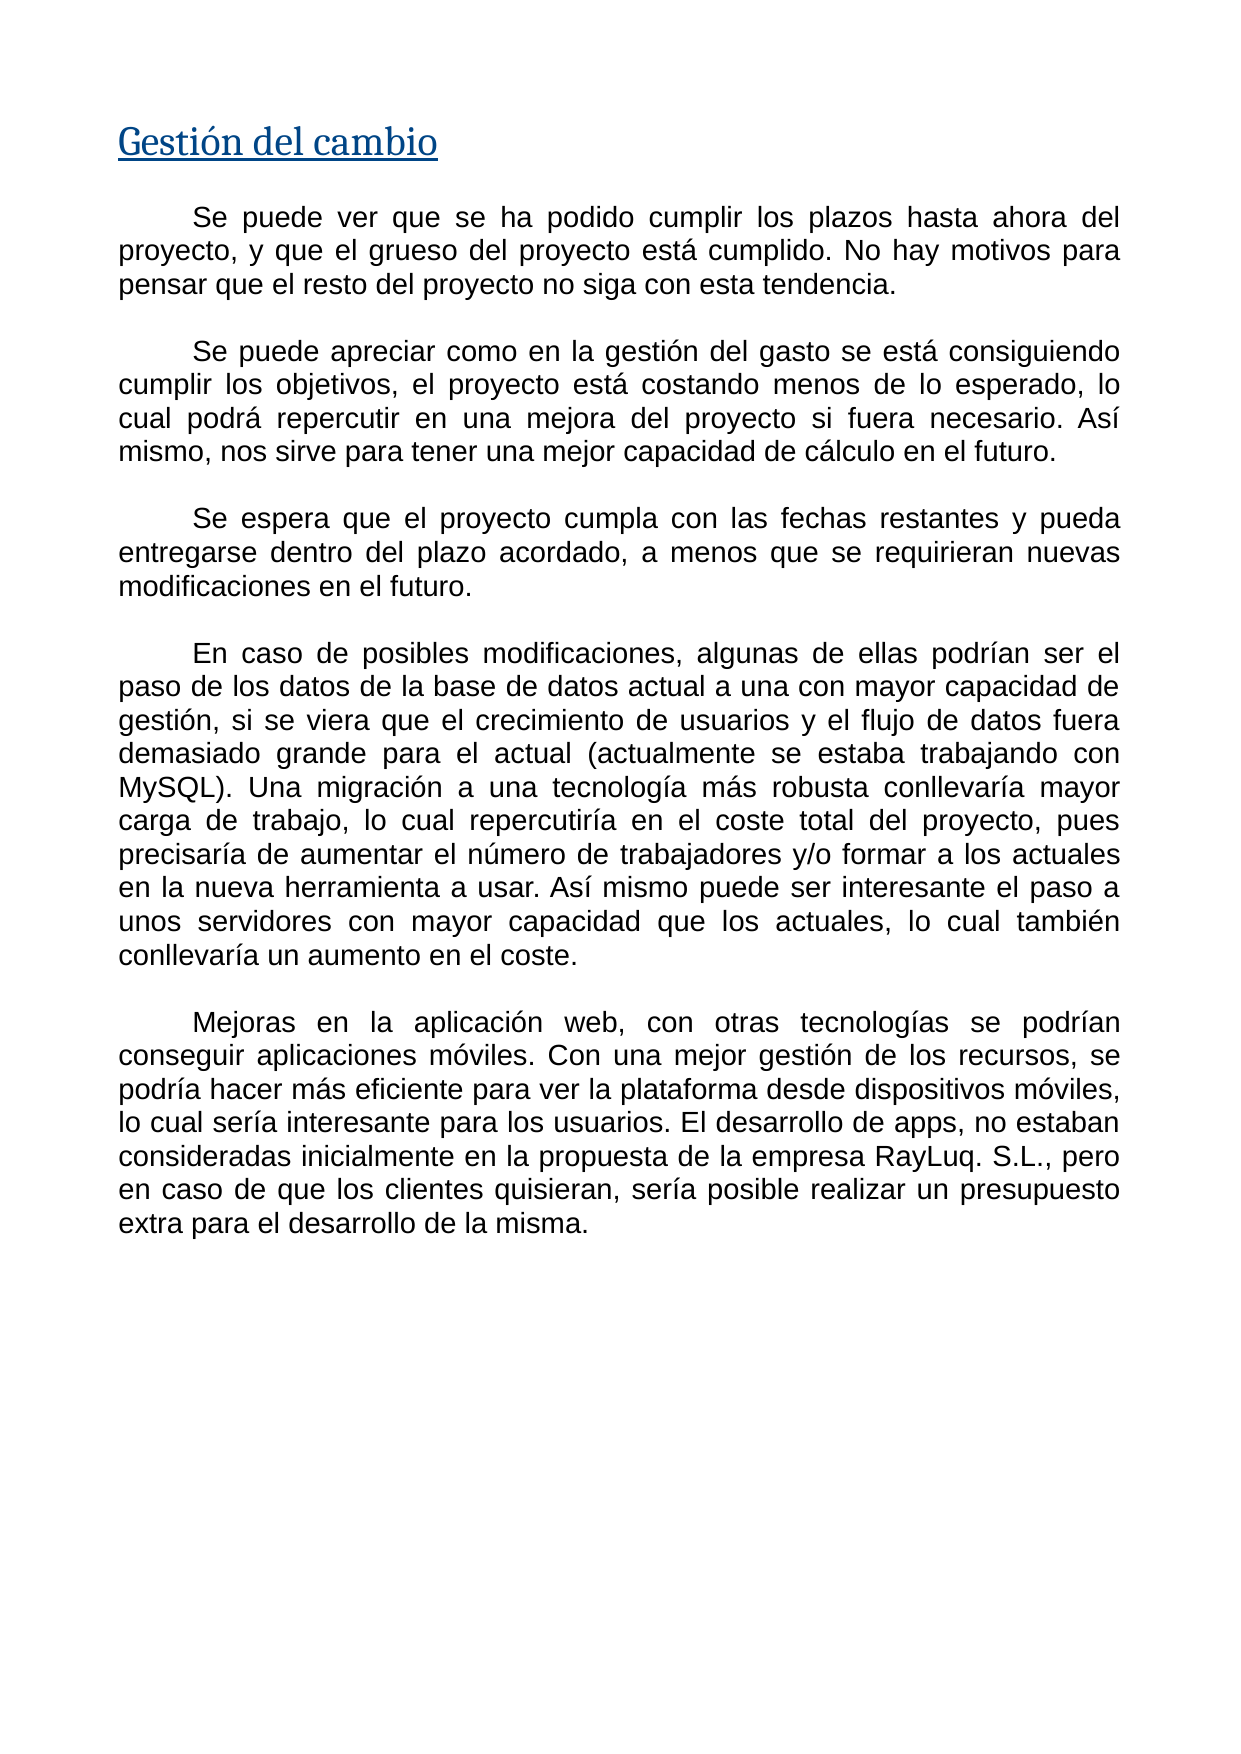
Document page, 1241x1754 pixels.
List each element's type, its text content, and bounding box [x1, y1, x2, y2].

text Se puede apreciar como en la gestión del gasto se está consiguiendo cumplir los objetivos, el proyecto está costando menos de lo esperado, lo cual podrá repercutir en una mejora del proyecto si fuera necesario. Así mismo, nos sirve para tener una mejor capacidad de cálculo en el futuro. [118, 334, 1122, 468]
text Mejoras en la aplicación web, con otras tecnologías se podrían conseguir aplicaciones móviles. Con una mejor gestión de los recursos, se podría hacer más eficiente para ver la plataforma desde dispositivos móviles, lo cual sería interesante para los usuarios. El desarrollo de apps, no estaban consideradas inicialmente en la propuesta de la empresa RayLuq. S.L., pero en caso de que los clientes quisieran, sería posible realizar un presupuesto extra para el desarrollo de la misma. [118, 1004, 1122, 1239]
text Se puede ver que se ha podido cumplir los plazos hasta ahora del proyecto, y que el grueso del proyecto está cumplido. No hay motivos para pensar que el resto del proyecto no siga con esta tendencia. [118, 199, 1122, 300]
text Se espera que el proyecto cumpla con las fechas restantes y pueda entregarse dentro del plazo acordado, a menos que se requirieran nuevas modificaciones en el futuro. [118, 501, 1122, 602]
text Gestión del cambio [118, 118, 1122, 166]
text En caso de posibles modificaciones, algunas de ellas podrían ser el paso de los datos de la base de datos actual a una con mayor capacidad de gestión, si se viera que el crecimiento de usuarios y el flujo de datos fuera demasiado grande para el actual (actualmente se estaba trabajando con MySQL). Una migración a una tecnología más robusta conllevaría mayor carga de trabajo, lo cual repercutiría en el coste total del proyecto, pues precisaría de aumentar el número de trabajadores y/o formar a los actuales en la nueva herramienta a usar. Así mismo puede ser interesante el paso a unos servidores con mayor capacidad que los actuales, lo cual también conllevaría un aumento en el coste. [118, 636, 1122, 971]
